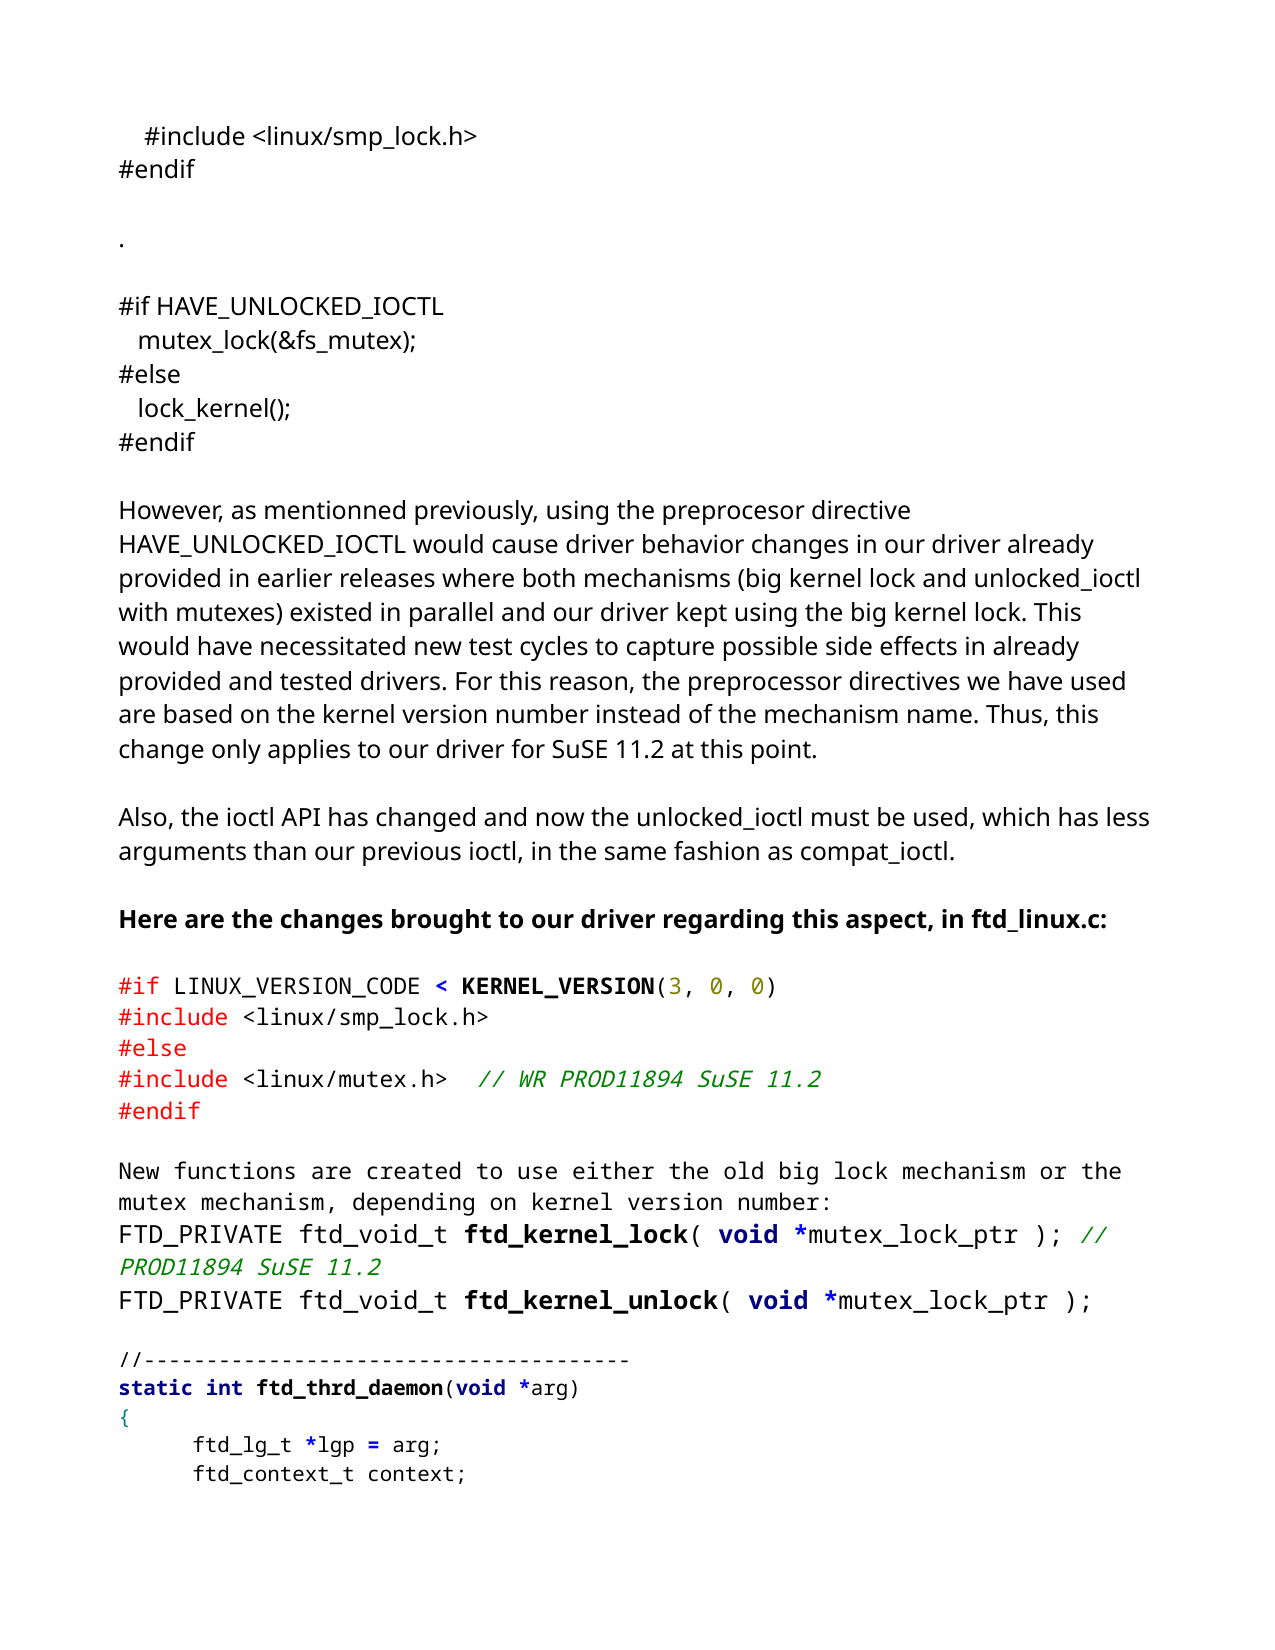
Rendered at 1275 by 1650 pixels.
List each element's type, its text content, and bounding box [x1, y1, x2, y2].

text static int ftd_thrd_daemon(void *arg) { ftd_lg_t *lgp = arg; ftd_context_t context; [118, 1373, 1157, 1516]
text . [118, 220, 1157, 254]
text Also, the ioctl API has changed and now the unlocked_ioctl must be used, which has less arguments than our previous ioctl, in the same fashion as compat_ioctl. [118, 799, 1157, 867]
text mutex_lock(&fs_mutex); [118, 322, 1157, 357]
text #else [118, 357, 1157, 391]
text #endif [118, 152, 1157, 186]
text lock_kernel(); [118, 391, 1157, 425]
text Here are the changes brought to our driver regarding this aspect, in ftd_linux.c: [118, 902, 1157, 936]
text #include <linux/smp_lock.h> [118, 118, 1157, 152]
text #if HAVE_UNLOCKED_IOCTL [118, 288, 1157, 322]
text #if LINUX_VERSION_CODE < KERNEL_VERSION(3, 0, 0) #include <linux/smp_lock.h> #else #include <linux/mutex.h> // WR PROD11894 SuSE 11.2 #endif [118, 936, 1157, 1155]
text #endif [118, 425, 1157, 459]
text However, as mentionned previously, using the preprocesor directive HAVE_UNLOCKED_IOCTL would cause driver behavior changes in our driver already provided in earlier releases where both mechanisms (big kernel lock and unlocked_ioctl with mutexes) existed in parallel and our driver kept using the big kernel lock. This would have necessitated new test cycles to capture possible side effects in already provided and tested drivers. For this reason, the preprocessor directives we have used are based on the kernel version number instead of the mechanism name. Thus, this change only applies to our driver for SuSE 11.2 at this point. [118, 493, 1157, 765]
text New functions are created to use either the old big lock mechanism or the mutex mechanism, depending on kernel version number: FTD_PRIVATE ftd_void_t ftd_kernel_lock( void *mutex_lock_ptr ); // PROD11894 SuSE 11.2 FTD_PRIVATE ftd_void_t ftd_kernel_unlock( void *mutex_lock_ptr ); //--------------------------------------- [118, 1155, 1157, 1373]
